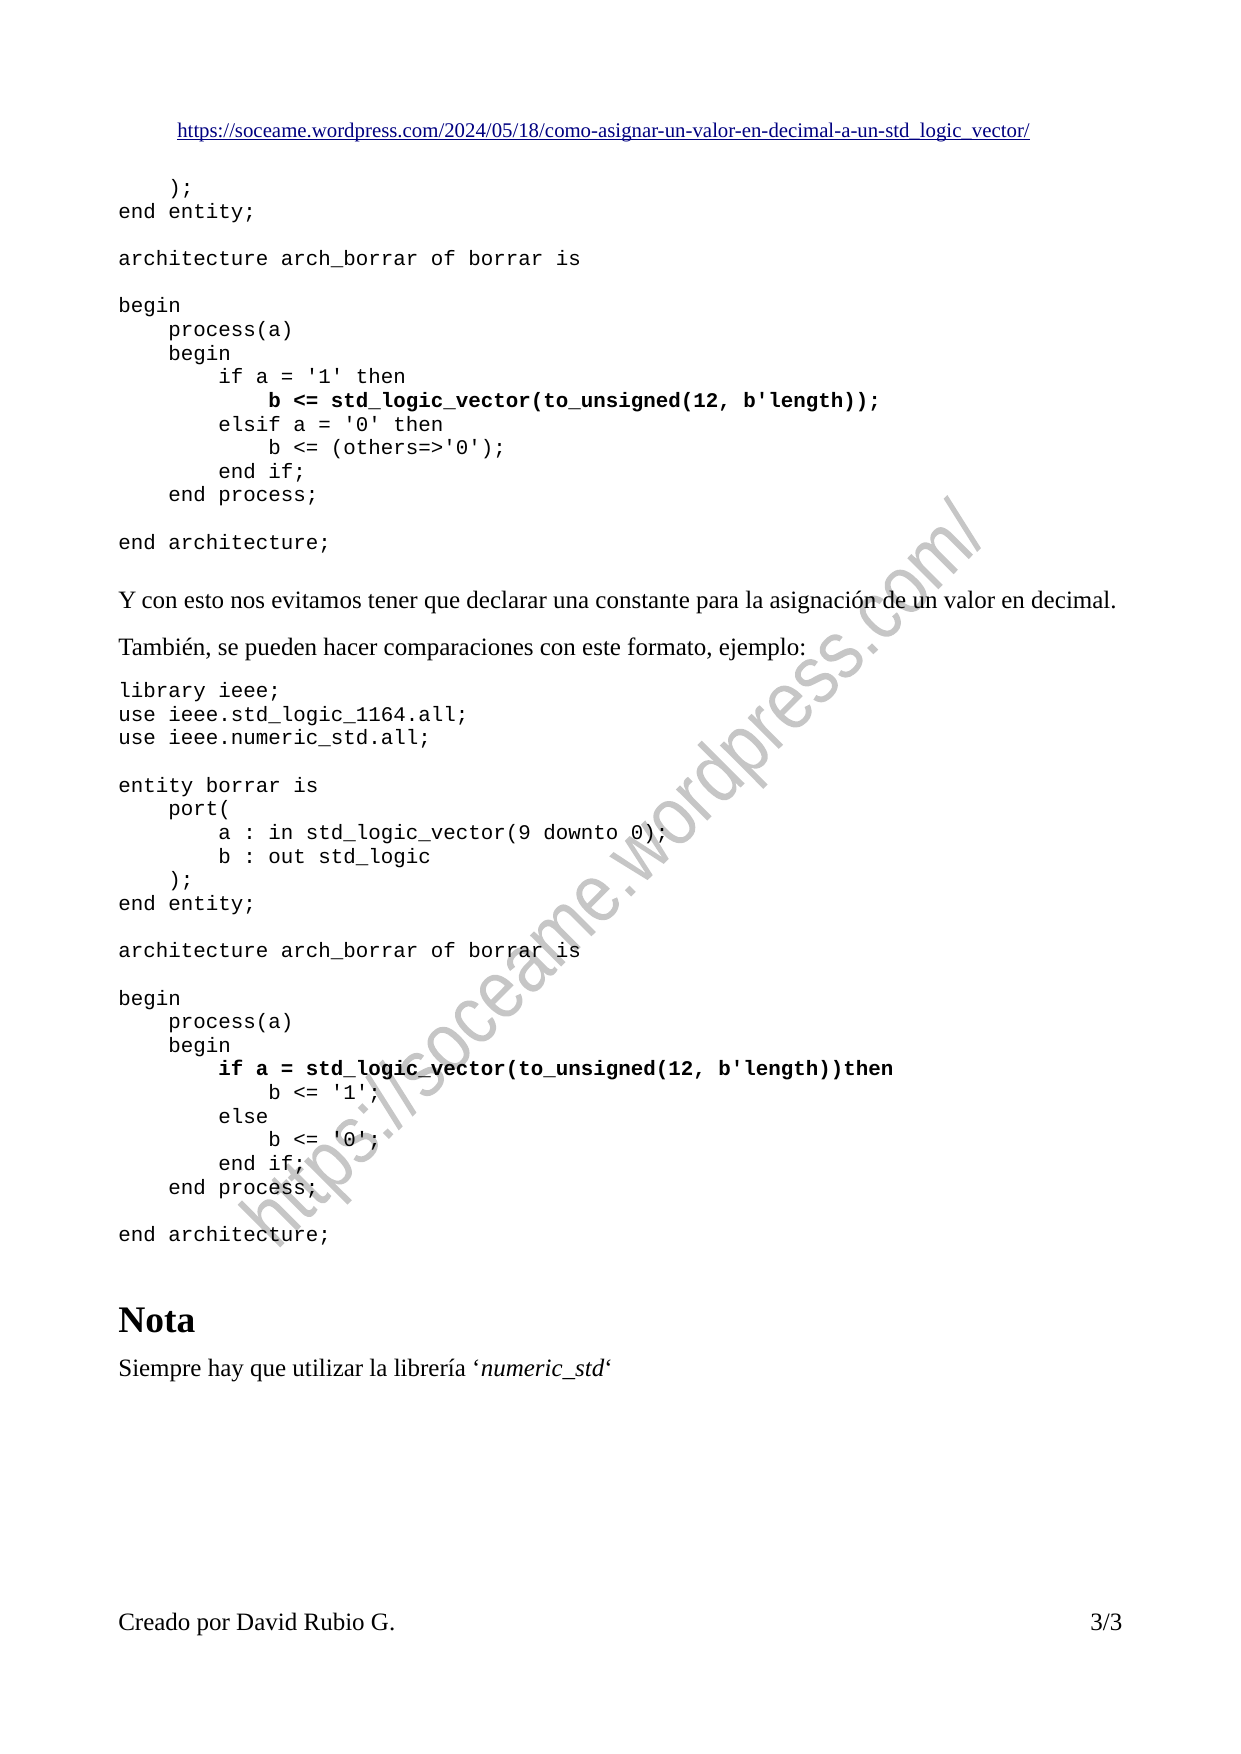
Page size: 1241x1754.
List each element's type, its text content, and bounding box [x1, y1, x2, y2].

text [486, 987, 502, 998]
text elsif a = '0' then [118, 413, 1122, 437]
text end if; [118, 461, 1122, 484]
text architecture arch_borrar of borrar is [545, 940, 1122, 964]
text [802, 704, 1122, 727]
text end process; [118, 1177, 287, 1200]
text [733, 775, 1122, 798]
text architecture arch_borrar of borrar is [118, 940, 539, 964]
text [705, 775, 732, 793]
text use ieee.std_logic_1164.all; [118, 704, 789, 727]
text process(a) [118, 1011, 466, 1035]
text end process; [276, 1177, 315, 1200]
text b <= '1'; [398, 1082, 1122, 1106]
text entity borrar is [118, 775, 715, 798]
text architecture arch_borrar of borrar is [118, 248, 1122, 272]
text begin [118, 1035, 434, 1058]
text [341, 1153, 1122, 1177]
text end architecture; [118, 532, 931, 555]
text [952, 532, 1122, 555]
text process(a) [118, 319, 1122, 343]
text begin [118, 343, 1122, 366]
text [935, 535, 963, 555]
text library ieee; [118, 680, 1122, 704]
text begin [118, 295, 1122, 319]
text Siempre hay que utilizar la librería ‘numeric_std‘ [118, 1353, 1122, 1382]
text ); [118, 177, 1122, 201]
subtitle Nota [118, 1298, 1122, 1341]
text port( [118, 798, 1122, 822]
text end entity; [118, 893, 591, 917]
text begin [118, 987, 492, 1011]
text b : out std_logic [118, 846, 642, 869]
text [434, 1035, 463, 1058]
text b <= '1'; [118, 1082, 382, 1106]
text if a = '1' then [118, 366, 1122, 390]
text [461, 1011, 1122, 1035]
text b <= '0'; [118, 1129, 371, 1153]
text b <= (others=>'0'); [118, 437, 1122, 461]
text if a = std_logic_vector(to_unsigned(12, b'length))then [118, 1058, 438, 1082]
text end process; [303, 1177, 341, 1200]
text if a = std_logic_vector(to_unsigned(12, b'length))then [440, 1058, 1122, 1082]
text [391, 1106, 1122, 1129]
text [460, 1035, 1122, 1058]
text b <= '1'; [376, 1082, 405, 1106]
text También, se pueden hacer comparaciones con este formato, ejemplo: [118, 632, 1122, 661]
text b <= '0'; [341, 1129, 1122, 1153]
text Y con esto nos evitamos tener que declarar una constante para la asignación de un valor en decimal. [118, 585, 891, 614]
text end architecture; [118, 1224, 279, 1248]
text Y con esto nos evitamos tener que declarar una constante para la asignación de un valor en decimal. [866, 585, 1122, 614]
text end if; [118, 1153, 318, 1177]
text [496, 987, 1122, 1011]
text else [118, 1106, 397, 1129]
text [592, 893, 1122, 917]
text b <= std_logic_vector(to_unsigned(12, b'length)); [118, 390, 1122, 413]
text end architecture; [267, 1224, 1122, 1248]
text end entity; [118, 201, 1122, 224]
text end process; [118, 484, 1122, 508]
text [317, 1153, 345, 1177]
text end process; [338, 1177, 1122, 1200]
text ); [118, 869, 1122, 893]
text a : in std_logic_vector(9 downto 0); [647, 822, 1122, 846]
text [635, 846, 1122, 869]
text use ieee.numeric_std.all; [118, 727, 1122, 751]
text a : in std_logic_vector(9 downto 0); [118, 822, 654, 846]
